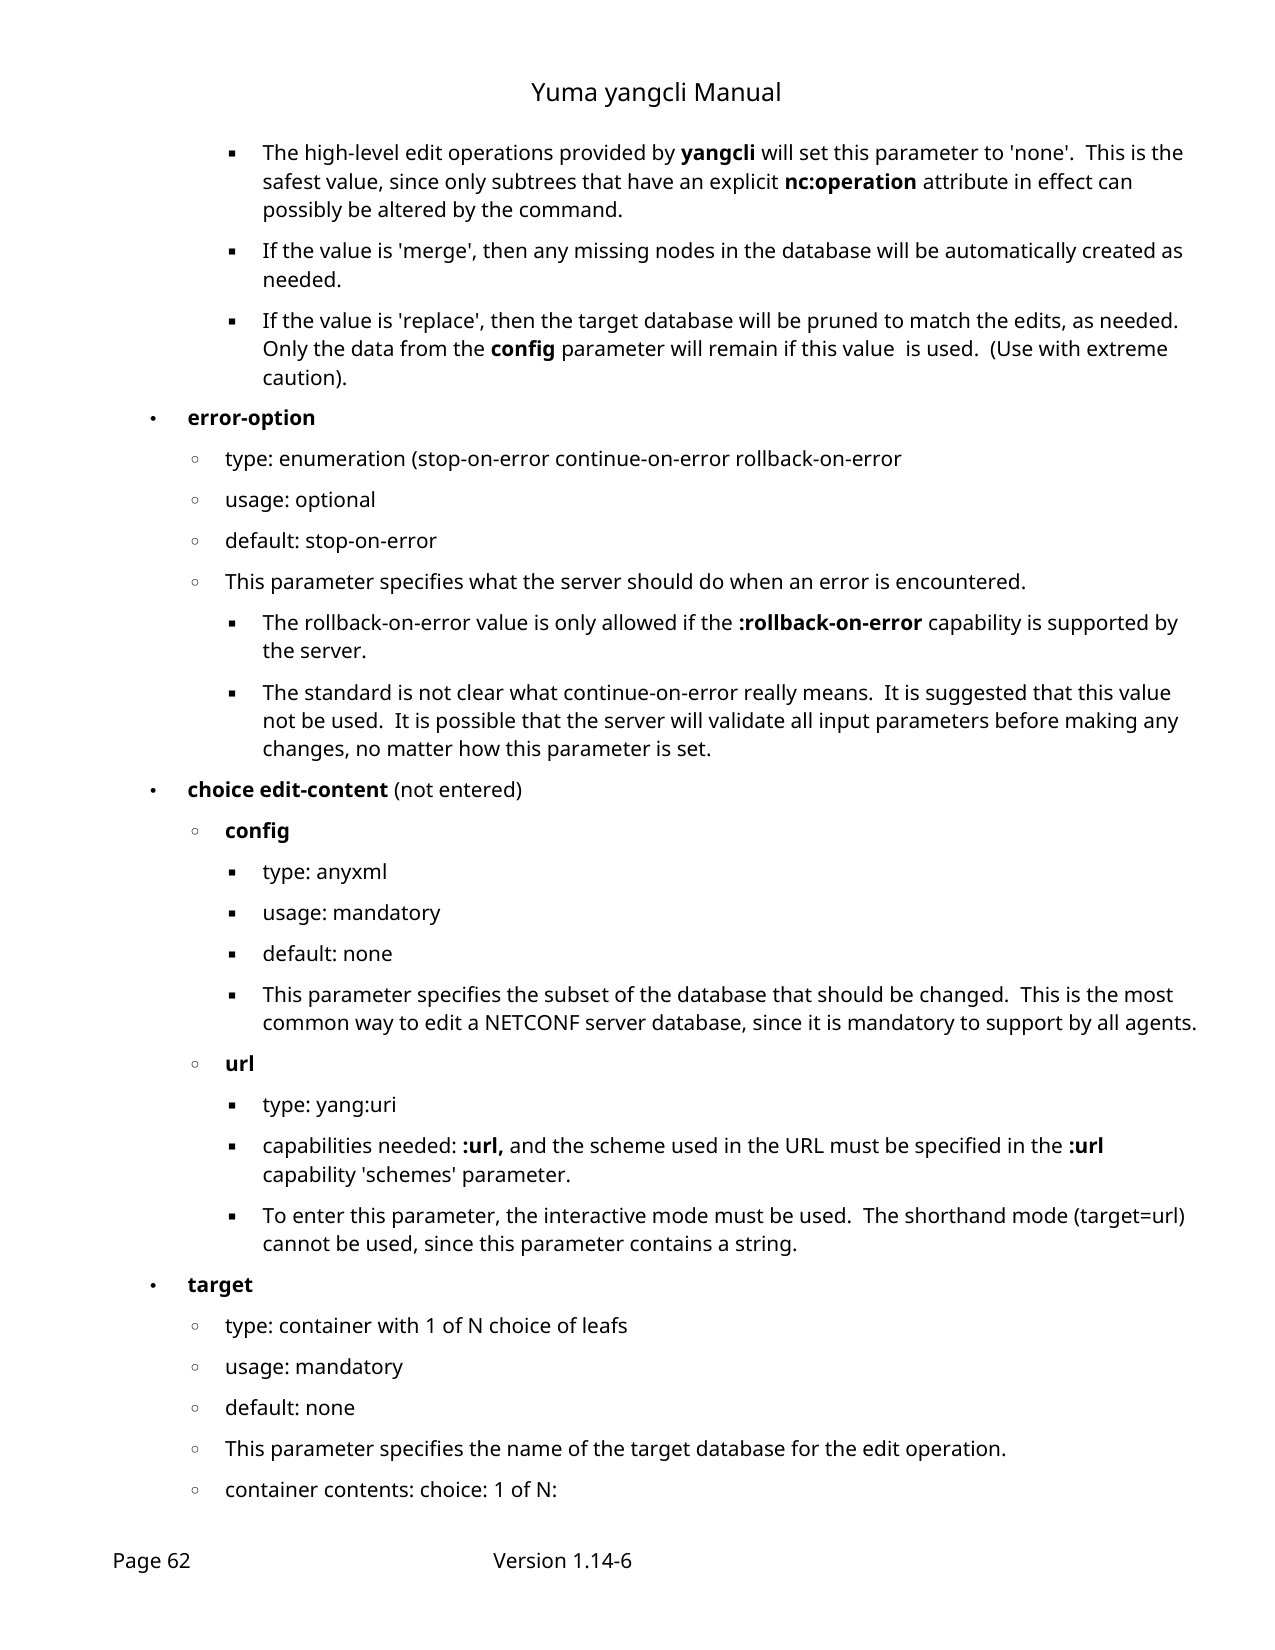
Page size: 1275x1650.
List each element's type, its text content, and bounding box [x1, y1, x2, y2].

list usage: mandatory [187, 1352, 1200, 1380]
list target [150, 1270, 1200, 1298]
list type: yang:uri [225, 1090, 1200, 1119]
list usage: optional [187, 485, 1200, 514]
list usage: mandatory [225, 898, 1200, 927]
list This parameter specifies the name of the target database for the edit operation. [187, 1434, 1200, 1462]
list This parameter specifies what the server should do when an error is encountered. [187, 567, 1200, 596]
list type: anyxml [225, 857, 1200, 886]
list The high-level edit operations provided by yangcli will set this parameter to 'none'. This is the safest value, since only subtrees that have an explicit nc:operation attribute in effect can possibly be altered by the command. [225, 138, 1200, 224]
list This parameter specifies the subset of the database that should be changed. This is the most common way to edit a NETCONF server database, since it is mandatory to support by all agents. [225, 980, 1200, 1037]
list error-option [150, 403, 1200, 432]
list default: stop-on-error [187, 526, 1200, 555]
list url [187, 1049, 1200, 1078]
list If the value is 'replace', then the target database will be pruned to match the edits, as needed. Only the data from the config parameter will remain if this value is used. (Use with extreme caution). [225, 306, 1200, 391]
list The rollback-on-error value is only allowed if the :rollback-on-error capability is supported by the server. [225, 608, 1200, 665]
list container contents: choice: 1 of N: [187, 1475, 1200, 1503]
list type: enumeration (stop-on-error continue-on-error rollback-on-error [187, 444, 1200, 473]
list config [187, 816, 1200, 845]
list The standard is not clear what continue-on-error really means. It is suggested that this value not be used. It is possible that the server will validate all input parameters before making any changes, no matter how this parameter is set. [225, 678, 1200, 763]
list If the value is 'merge', then any missing nodes in the database will be automatically created as needed. [225, 236, 1200, 293]
list default: none [187, 1393, 1200, 1421]
list default: none [225, 939, 1200, 968]
list capabilities needed: :url, and the scheme used in the URL must be specified in the :url capability 'schemes' parameter. [225, 1131, 1200, 1188]
list To enter this parameter, the interactive mode must be used. The shorthand mode (target=url) cannot be used, since this parameter contains a string. [225, 1201, 1200, 1258]
list choice edit-content (not entered) [150, 775, 1200, 804]
list type: container with 1 of N choice of leafs [187, 1311, 1200, 1339]
